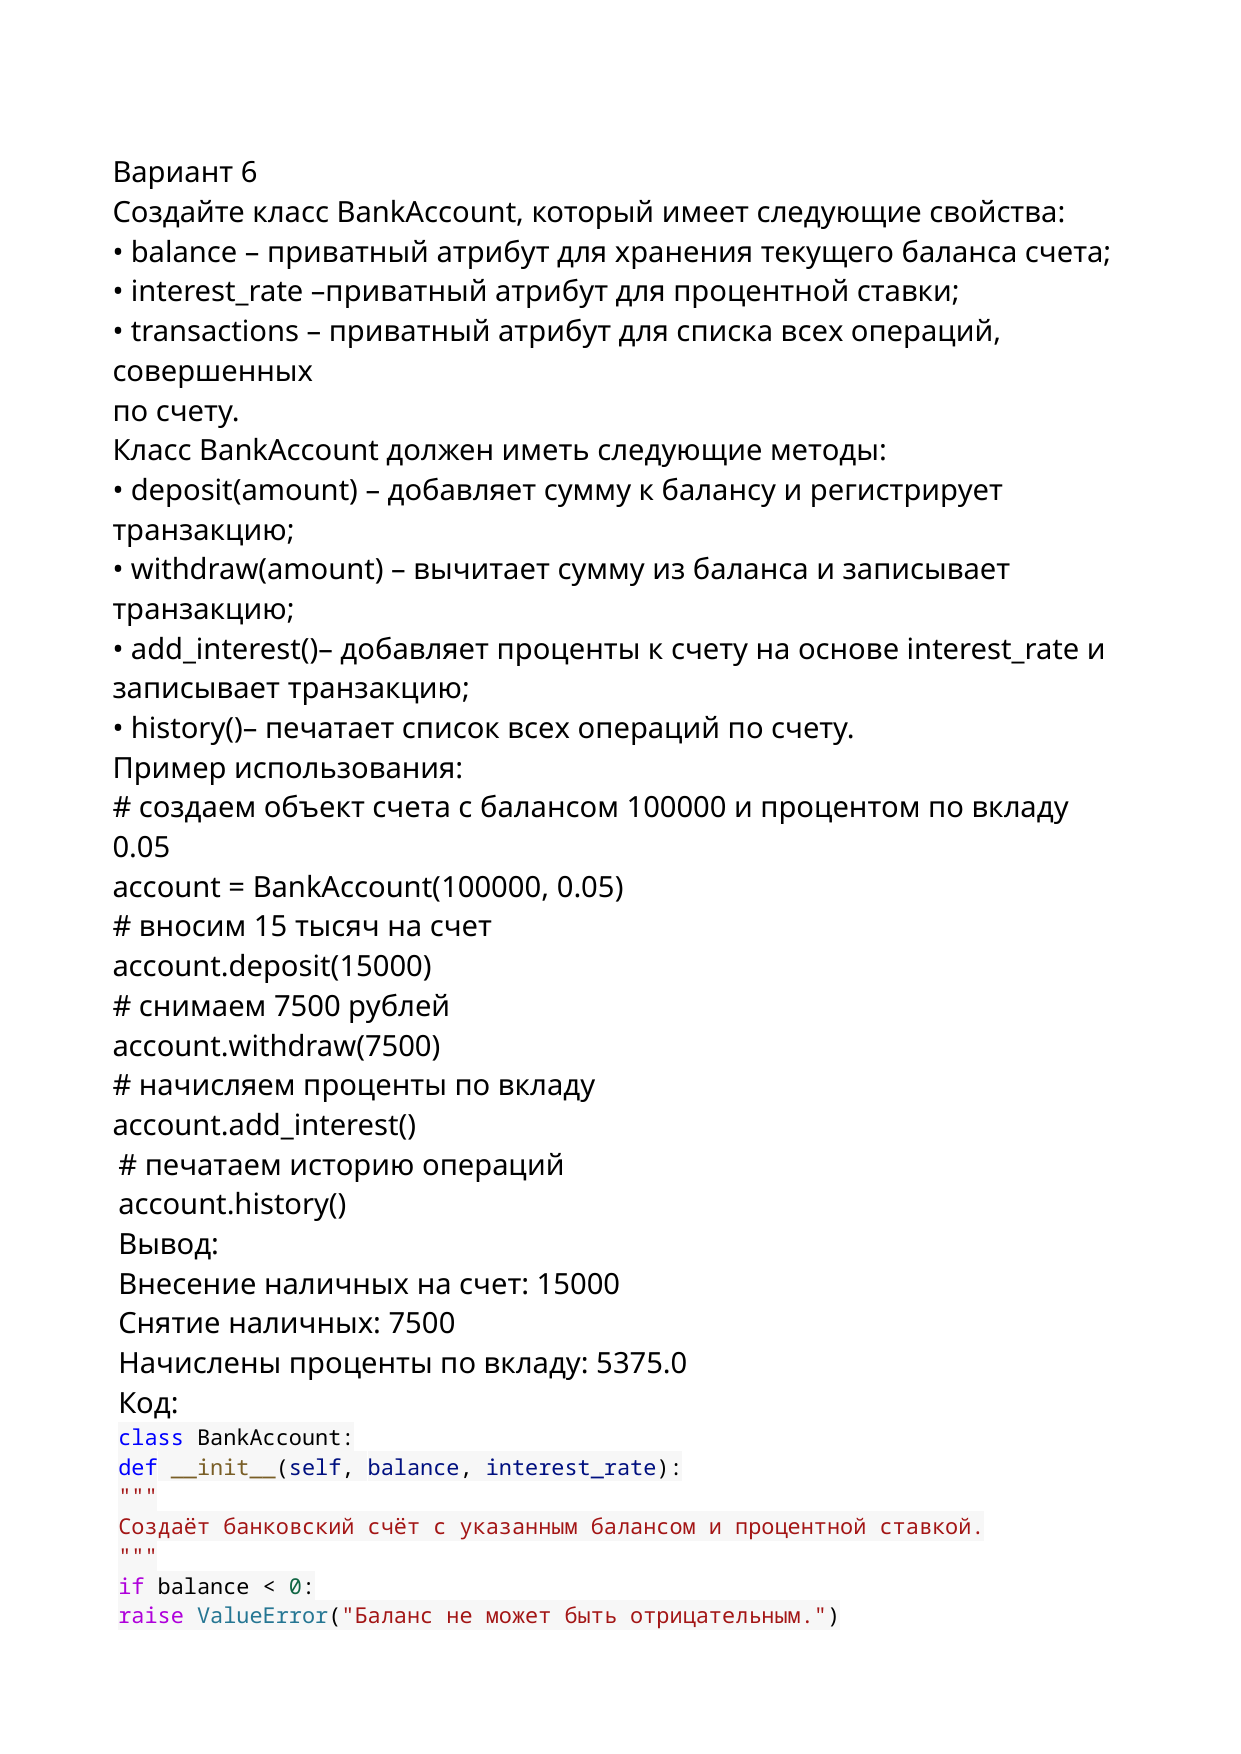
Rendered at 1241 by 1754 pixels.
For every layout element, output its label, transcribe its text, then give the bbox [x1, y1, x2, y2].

text def __init__(self, balance, interest_rate): [118, 1451, 1122, 1481]
text Вариант 6 Создайте класс BankAccount, который имеет следующие свойства: • balance – приватный атрибут для хранения текущего баланса счета; • interest_rate –приватный атрибут для процентной ставки; • transactions – приватный атрибут для списка всех операций, совершенных по счету. Класс BankAccount должен иметь следующие методы: • deposit(amount) – добавляет сумму к балансу и регистрирует транзакцию; • withdraw(amount) – вычитает сумму из баланса и записывает транзакцию; • add_interest()– добавляет проценты к счету на основе interest_rate и записывает транзакцию; • history()– печатает список всех операций по счету. Пример использования: # создаем объект счета с балансом 100000 и процентом по вкладу 0.05 account = BankAccount(100000, 0.05) # вносим 15 тысяч на счет account.deposit(15000) # снимаем 7500 рублей account.withdraw(7500) # начисляем проценты по вкладу account.add_interest() [112, 152, 1122, 1144]
text # печатаем историю операций account.history() Вывод: Внесение наличных на счет: 15000 Снятие наличных: 7500 Начислены проценты по вкладу: 5375.0 [118, 1144, 1122, 1382]
text Создаёт банковский счёт с указанным балансом и процентной ставкой. [118, 1511, 1122, 1541]
text """ [118, 1481, 1122, 1511]
text Код: [118, 1382, 1122, 1422]
text if balance < 0: [118, 1571, 1122, 1600]
text raise ValueError("Баланс не может быть отрицательным.") [118, 1600, 1122, 1630]
text class BankAccount: [118, 1422, 1122, 1451]
text """ [118, 1541, 1122, 1571]
